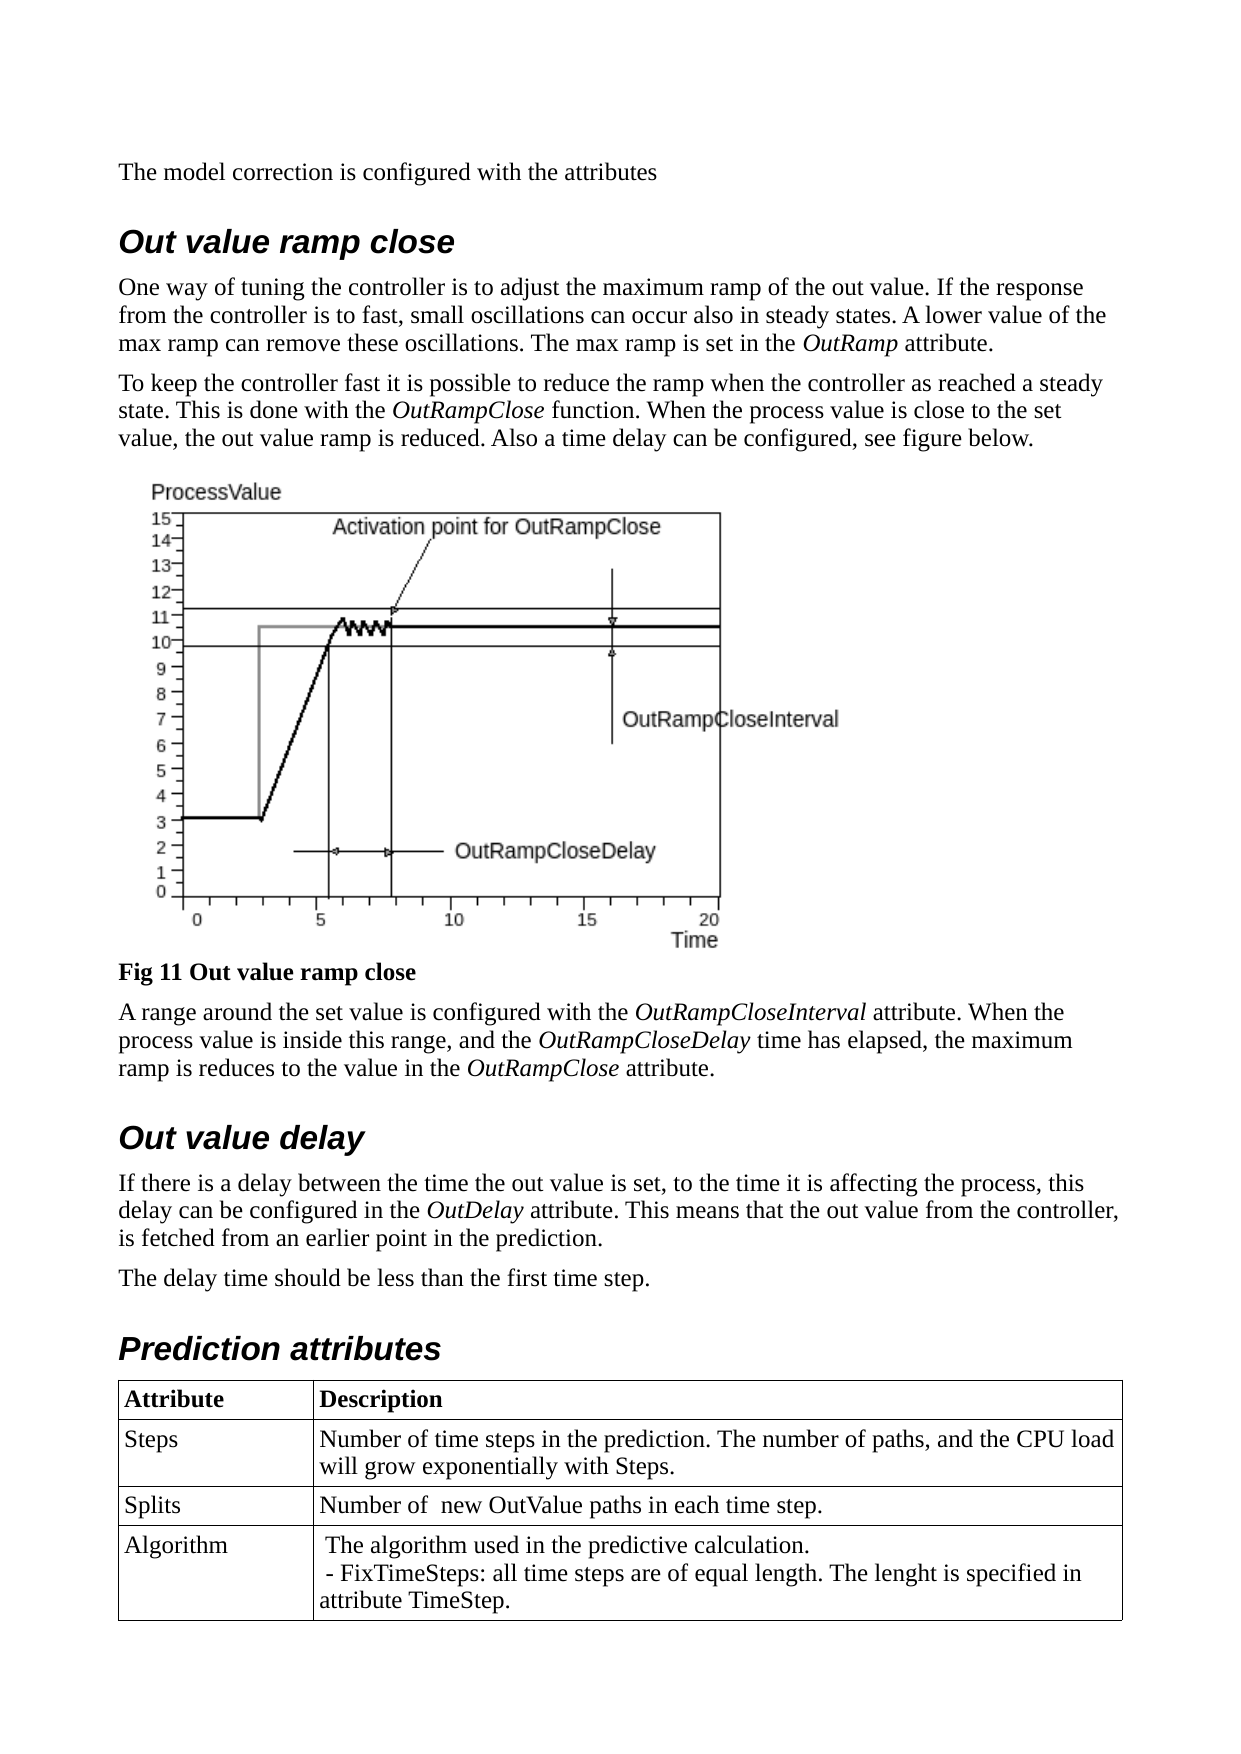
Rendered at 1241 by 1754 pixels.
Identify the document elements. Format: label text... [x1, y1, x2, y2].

table_header Attribute [119, 1381, 313, 1419]
table_cell Splits [119, 1487, 313, 1525]
subtitle Prediction attributes [118, 1330, 1122, 1367]
table_cell Number of new OutValue paths in each time step. [314, 1487, 1122, 1525]
text A range around the set value is configured with the OutRampCloseInterval attribute. When the process value is inside this range, and the OutRampCloseDelay time has elapsed, the maximum ramp is reduces to the value in the OutRampClose attribute. [118, 998, 1122, 1082]
text Fig 11 Out value ramp close [118, 464, 1122, 986]
text The model correction is configured with the attributes [118, 158, 1122, 186]
table_header Description [314, 1381, 1122, 1419]
table_cell Algorithm [119, 1526, 313, 1620]
table_cell The algorithm used in the predictive calculation. - FixTimeSteps: all time steps are of equal length. The lenght is specified in attribute TimeStep. [314, 1526, 1122, 1620]
table_cell Number of time steps in the prediction. The number of paths, and the CPU load will grow exponentially with Steps. [314, 1420, 1122, 1486]
text The delay time should be less than the first time step. [118, 1264, 1122, 1292]
text If there is a delay between the time the out value is set, to the time it is affecting the process, this delay can be configured in the OutDelay attribute. This means that the out value from the controller, is fetched from an earlier point in the prediction. [118, 1169, 1122, 1252]
subtitle Out value ramp close [118, 223, 1122, 261]
table_cell Steps [119, 1420, 313, 1486]
subtitle Out value delay [118, 1119, 1122, 1156]
text To keep the controller fast it is possible to reduce the ramp when the controller as reached a steady state. This is done with the OutRampClose function. When the process value is close to the set value, the out value ramp is reduced. Also a time delay can be configured, see figure below. [118, 369, 1122, 452]
picture [131, 464, 859, 959]
text One way of tuning the controller is to adjust the maximum ramp of the out value. If the response from the controller is to fast, small oscillations can occur also in steady states. A lower value of the max ramp can remove these oscillations. The max ramp is set in the OutRamp attribute. [118, 273, 1122, 356]
